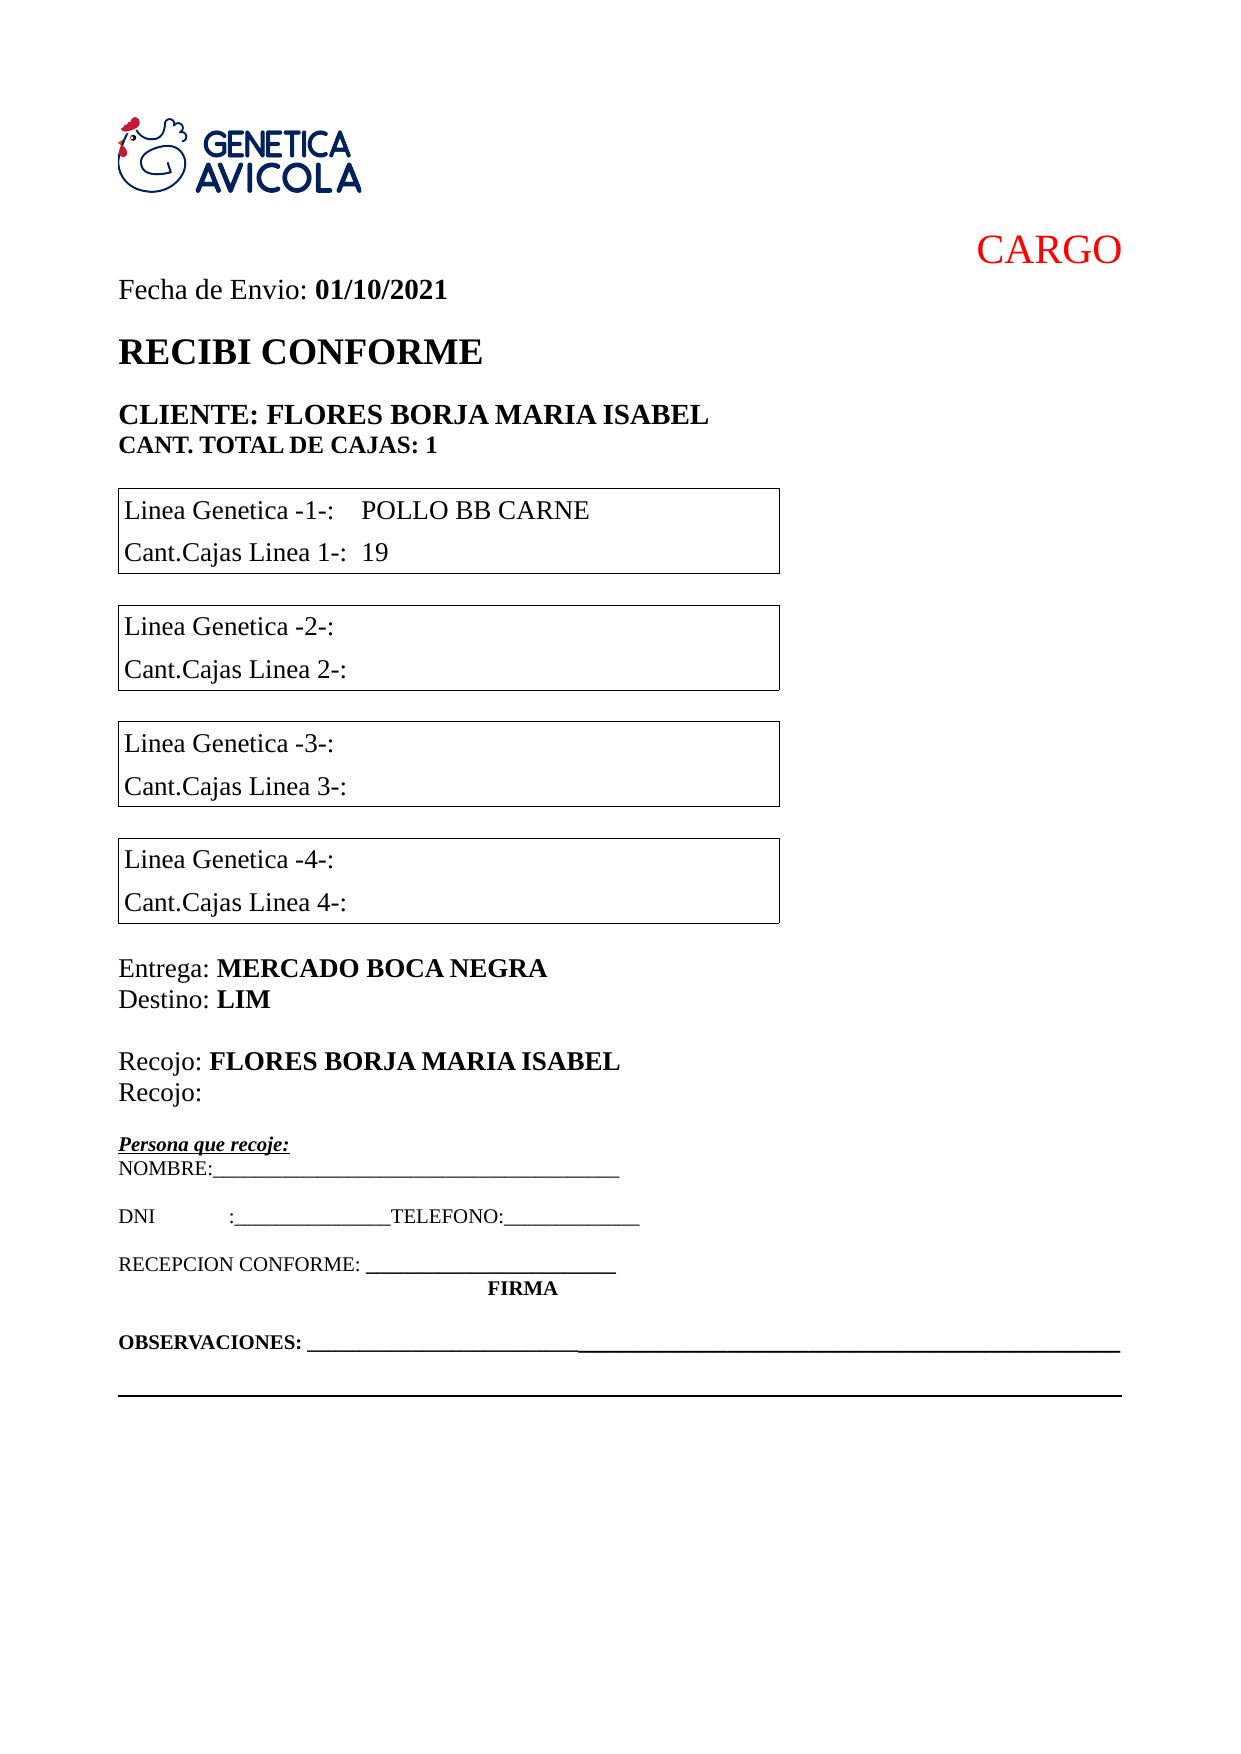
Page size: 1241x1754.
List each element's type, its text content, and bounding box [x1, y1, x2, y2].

table_header Linea Genetica -1-: [119, 489, 356, 531]
table_cell Linea Genetica -3-: [119, 722, 356, 764]
table_cell Cant.Cajas Linea 3-: [119, 764, 356, 806]
table_cell [356, 606, 779, 647]
text CLIENTE: FLORES BORJA MARIA ISABEL [118, 397, 1122, 431]
text OBSERVACIONES: __________________________________________________________________ [118, 1324, 1122, 1355]
table_cell [356, 764, 779, 806]
table_cell [356, 880, 779, 923]
text Persona que recoje: [118, 1132, 1122, 1156]
table_cell [118, 807, 356, 838]
text DNI :_______________TELEFONO:_____________ [118, 1204, 1122, 1228]
table_cell [356, 691, 779, 721]
text NOMBRE:_______________________________________ [118, 1156, 1122, 1180]
text Destino: LIM [118, 983, 1122, 1014]
table_cell 19 [356, 531, 779, 573]
table_cell [118, 691, 356, 721]
table_cell Linea Genetica -2-: [119, 606, 356, 647]
table_cell [356, 574, 779, 604]
table_header POLLO BB CARNE [356, 489, 779, 531]
text CANT. TOTAL DE CAJAS: 1 [118, 431, 1122, 459]
text RECIBI CONFORME [118, 330, 1122, 373]
table_cell [356, 839, 779, 880]
table_cell Cant.Cajas Linea 2-: [119, 647, 356, 690]
table_cell [356, 647, 779, 690]
text RECEPCION CONFORME: ________________________ [118, 1252, 1122, 1276]
table_cell Linea Genetica -4-: [119, 839, 356, 880]
text Recojo: [118, 1076, 1122, 1108]
picture [117, 117, 362, 193]
table_cell Cant.Cajas Linea 1-: [119, 531, 356, 573]
table_cell [356, 807, 779, 838]
table_cell [356, 722, 779, 764]
text CARGO [118, 224, 1122, 272]
table_cell [118, 574, 356, 604]
text Recojo: FLORES BORJA MARIA ISABEL [118, 1045, 1122, 1076]
table_cell Cant.Cajas Linea 4-: [119, 880, 356, 923]
text Fecha de Envio: 01/10/2021 [118, 272, 1122, 306]
text FIRMA [118, 1276, 1122, 1300]
text Entrega: MERCADO BOCA NEGRA [118, 952, 1122, 983]
